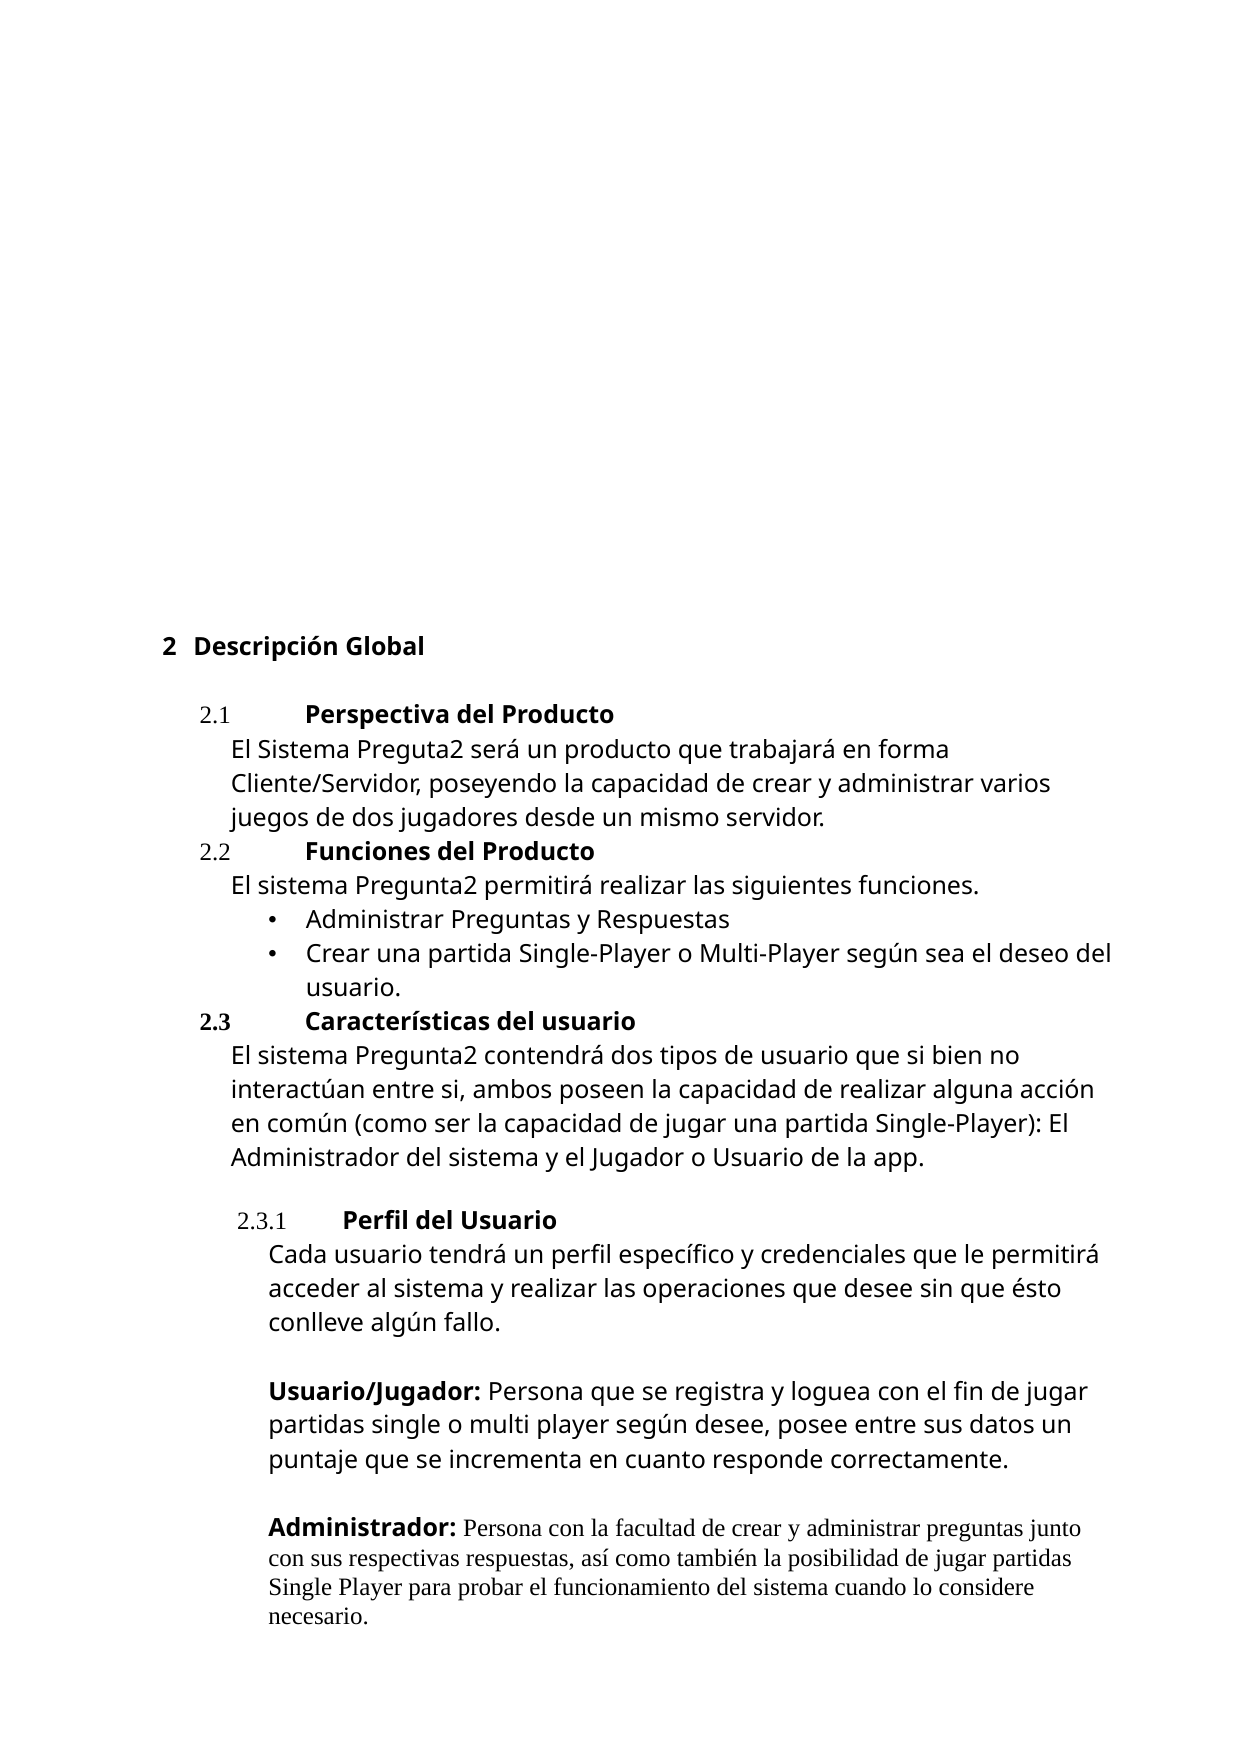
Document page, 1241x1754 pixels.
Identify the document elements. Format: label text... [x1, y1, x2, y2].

list Características del usuario El sistema Pregunta2 contendrá dos tipos de usuario que si bien no interactúan entre si, ambos poseen la capacidad de realizar alguna acción en común (como ser la capacidad de jugar una partida Single-Player): El Administrador del sistema y el Jugador o Usuario de la app. [193, 1004, 1122, 1203]
list Descripción Global [156, 629, 1122, 697]
list Perfil del Usuario Cada usuario tendrá un perfil específico y credenciales que le permitirá acceder al sistema y realizar las operaciones que desee sin que ésto conlleve algún fallo. Usuario/Jugador: Persona que se registra y loguea con el fin de jugar partidas single o multi player según desee, posee entre sus datos un puntaje que se incrementa en cuanto responde correctamente. Administrador: Persona con la facultad de crear y administrar preguntas junto con sus respectivas respuestas, así como también la posibilidad de jugar partidas Single Player para probar el funcionamiento del sistema cuando lo considere necesario. [231, 1203, 1122, 1630]
list Crear una partida Single-Player o Multi-Player según sea el deseo del usuario. [268, 936, 1122, 1004]
list Perspectiva del Producto El Sistema Preguta2 será un producto que trabajará en forma Cliente/Servidor, poseyendo la capacidad de crear y administrar varios juegos de dos jugadores desde un mismo servidor. [193, 697, 1122, 833]
list Administrar Preguntas y Respuestas [268, 902, 1122, 936]
list Funciones del Producto El sistema Pregunta2 permitirá realizar las siguientes funciones. [193, 833, 1122, 902]
